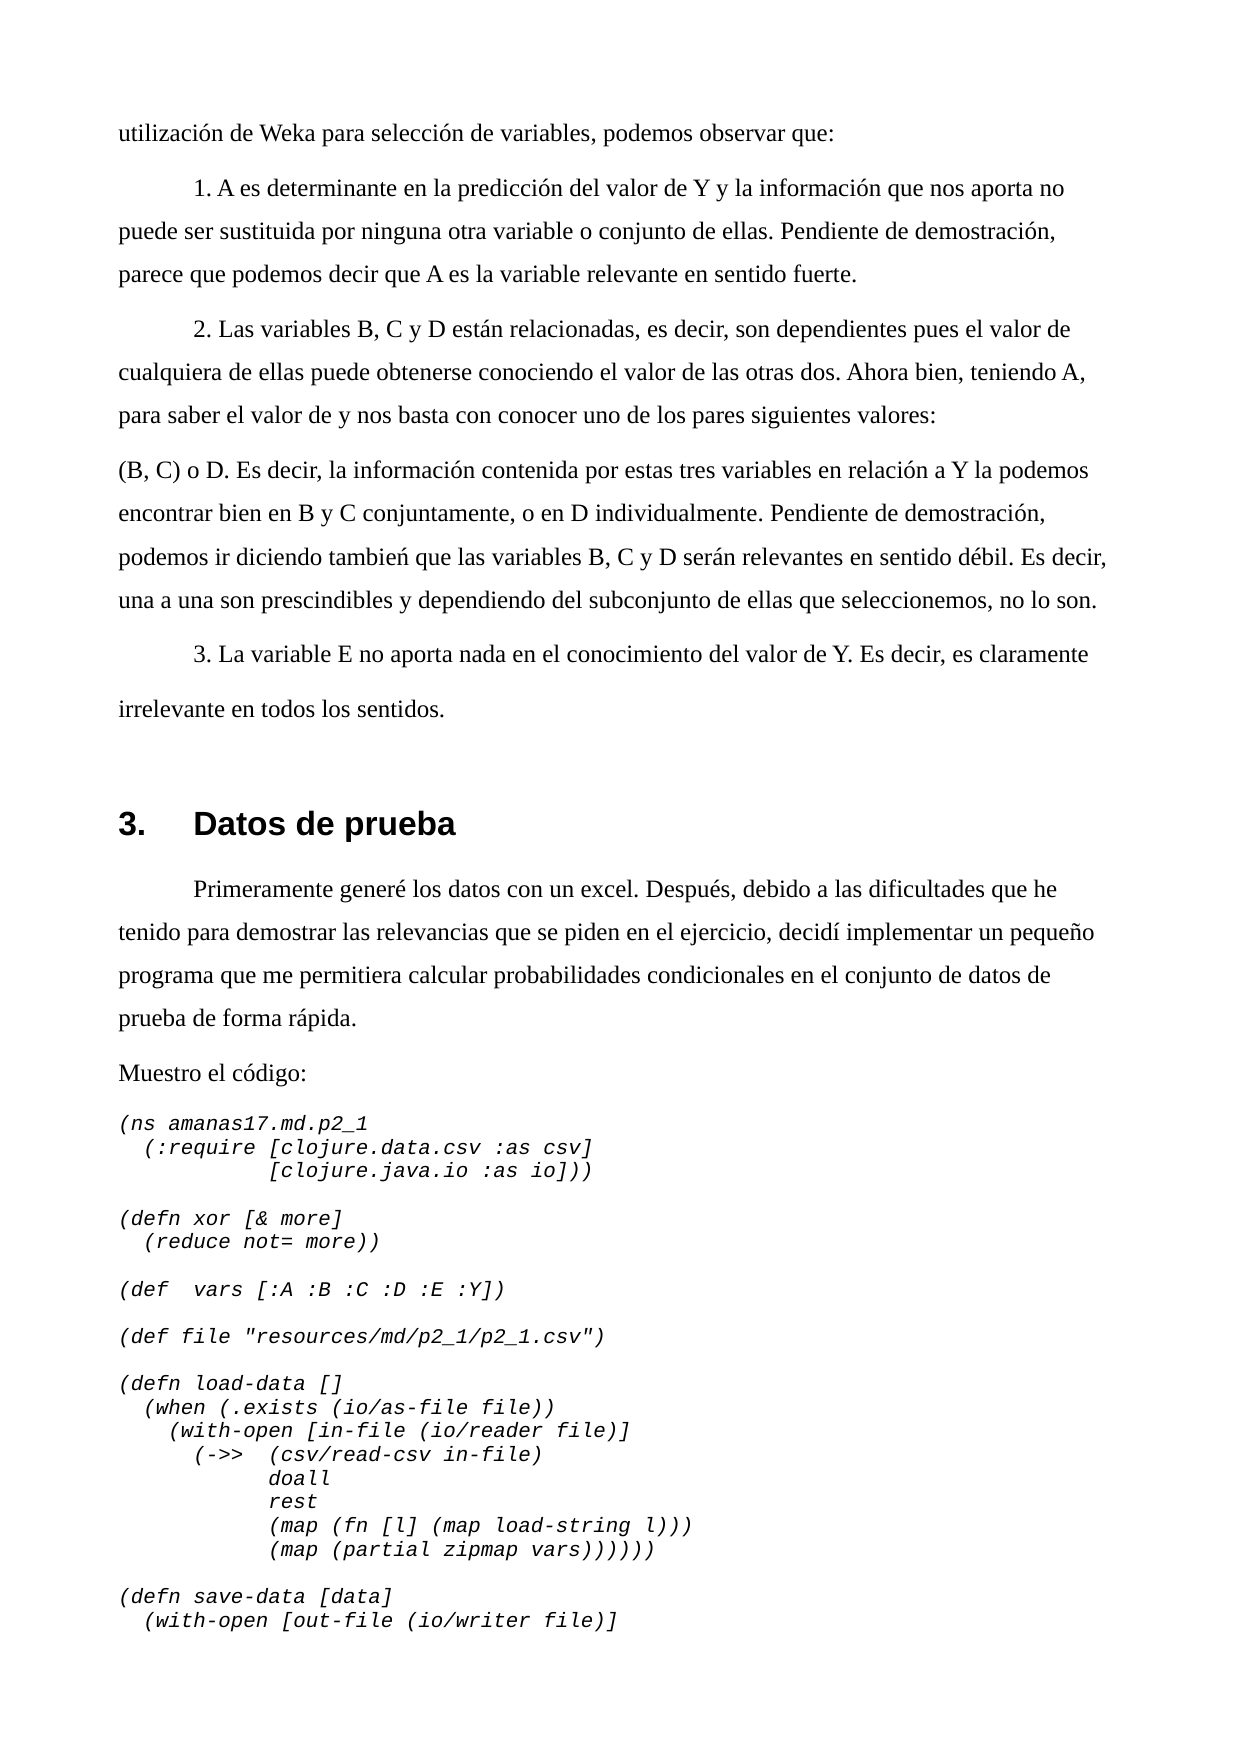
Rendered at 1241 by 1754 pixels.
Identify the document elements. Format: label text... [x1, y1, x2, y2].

text 1. A es determinante en la predicción del valor de Y y la información que nos aporta no puede ser sustituida por ninguna otra variable o conjunto de ellas. Pendiente de demostración, parece que podemos decir que A es la variable relevante en sentido fuerte. [118, 173, 1122, 288]
text (defn save-data [data] [118, 1586, 1122, 1610]
text 3. Datos de prueba [118, 804, 1122, 843]
text 3. La variable E no aporta nada en el conocimiento del valor de Y. Es decir, es claramente [118, 639, 1122, 668]
text (:require [clojure.data.csv :as csv] [118, 1137, 1122, 1160]
text (with-open [out-file (io/writer file)] [118, 1610, 1122, 1633]
text (ns amanas17.md.p2_1 [118, 1113, 1122, 1137]
text [clojure.java.io :as io])) [118, 1160, 1122, 1184]
text Muestro el código: [118, 1058, 1122, 1087]
text utilización de Weka para selección de variables, podemos observar que: [118, 118, 1122, 147]
text (with-open [in-file (io/reader file)] [118, 1421, 1122, 1444]
text irrelevante en todos los sentidos. [118, 694, 1122, 723]
text (map (partial zipmap vars)))))) [118, 1539, 1122, 1562]
text (defn xor [& more] [118, 1208, 1122, 1231]
text (defn load-data [] [118, 1373, 1122, 1397]
text rest [118, 1491, 1122, 1515]
text doall [118, 1468, 1122, 1491]
text (when (.exists (io/as-file file)) [118, 1397, 1122, 1421]
text (map (fn [l] (map load-string l))) [118, 1515, 1122, 1539]
text (B, C) o D. Es decir, la información contenida por estas tres variables en relación a Y la podemos encontrar bien en B y C conjuntamente, o en D individualmente. Pendiente de demostración, podemos ir diciendo tambień que las variables B, C y D serán relevantes en sentido débil. Es decir, una a una son prescindibles y dependiendo del subconjunto de ellas que seleccionemos, no lo son. [118, 455, 1122, 613]
text (reduce not= more)) [118, 1231, 1122, 1255]
text (def file "resources/md/p2_1/p2_1.csv") [118, 1326, 1122, 1349]
text Primeramente generé los datos con un excel. Después, debido a las dificultades que he tenido para demostrar las relevancias que se piden en el ejercicio, decidí implementar un pequeño programa que me permitiera calcular probabilidades condicionales en el conjunto de datos de prueba de forma rápida. [118, 874, 1122, 1032]
text (->> (csv/read-csv in-file) [118, 1444, 1122, 1468]
text 2. Las variables B, C y D están relacionadas, es decir, son dependientes pues el valor de cualquiera de ellas puede obtenerse conociendo el valor de las otras dos. Ahora bien, teniendo A, para saber el valor de y nos basta con conocer uno de los pares siguientes valores: [118, 314, 1122, 429]
text (def vars [:A :B :C :D :E :Y]) [118, 1279, 1122, 1302]
